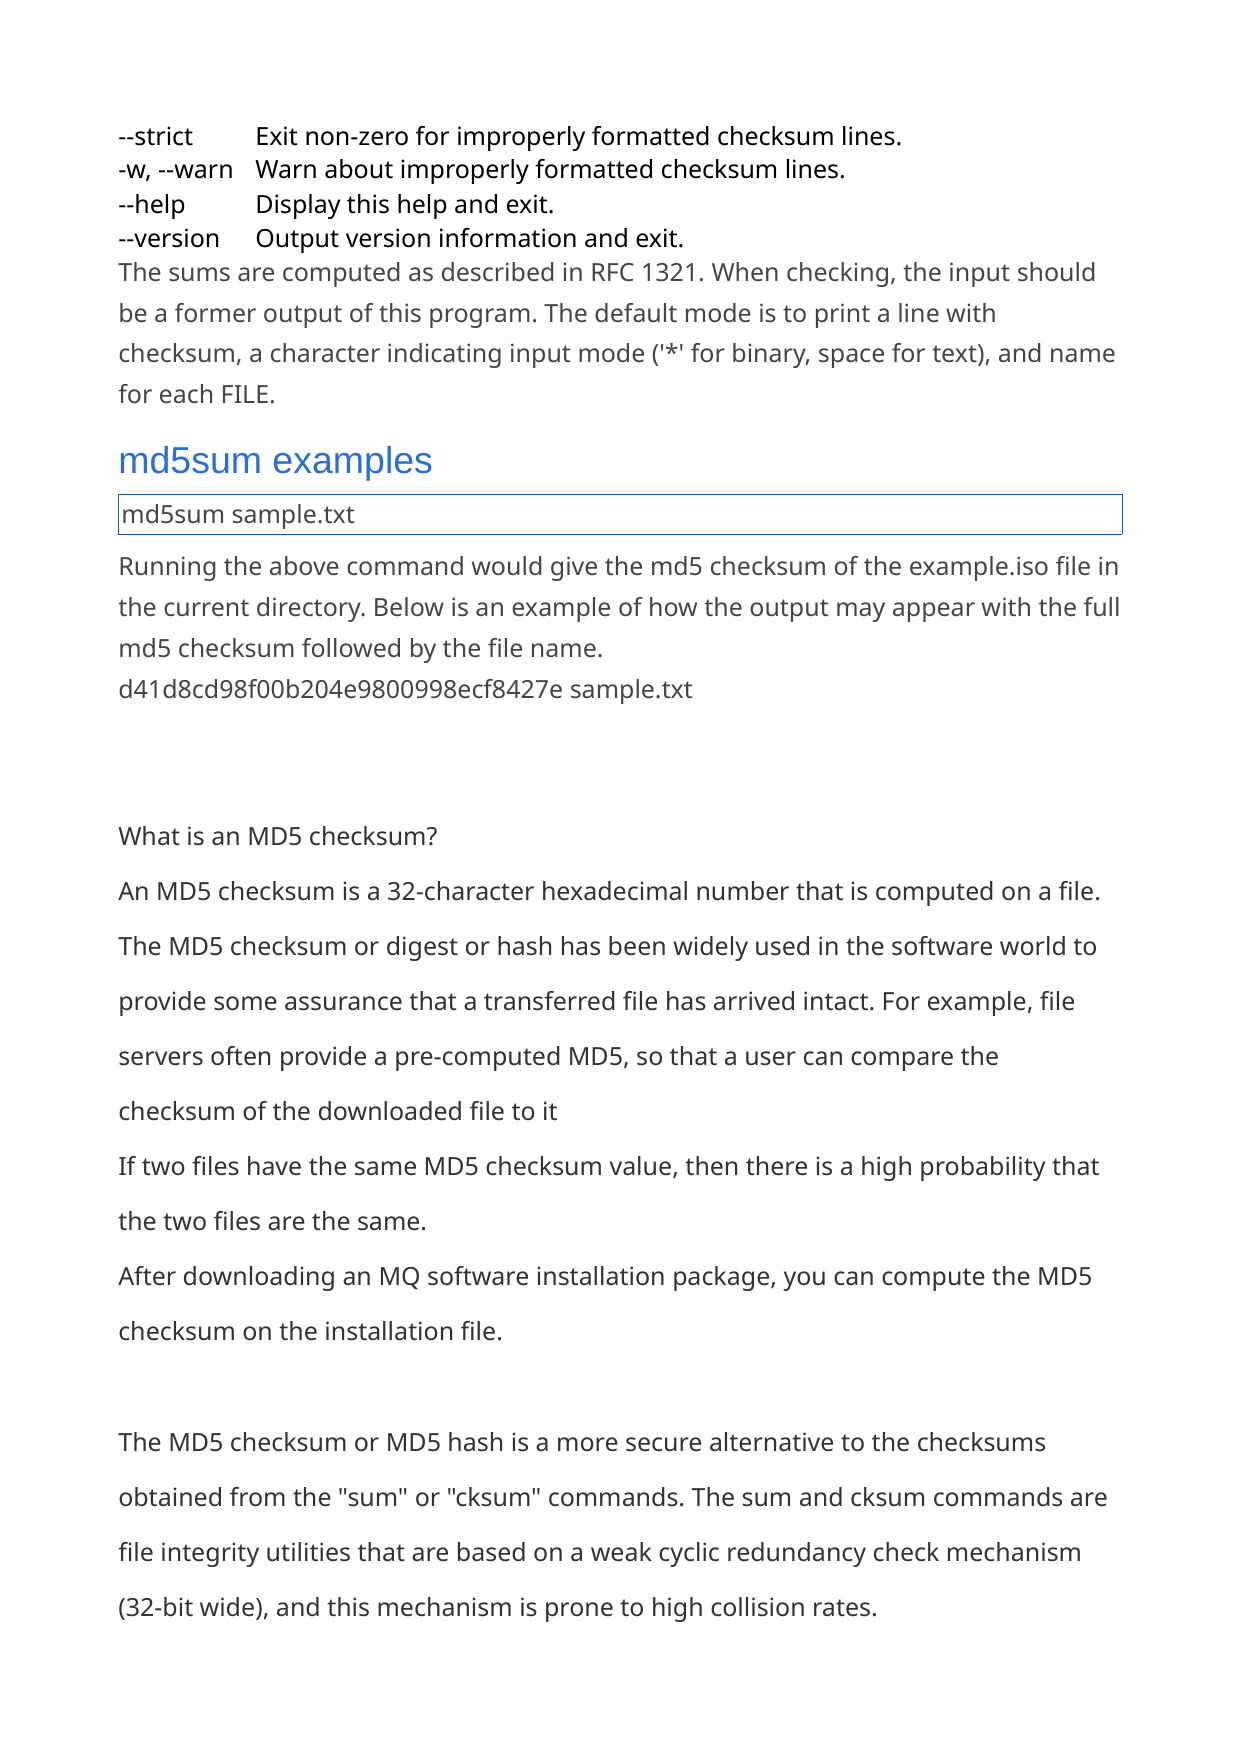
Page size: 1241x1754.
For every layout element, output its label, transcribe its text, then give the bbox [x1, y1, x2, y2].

subtitle md5sum examples [118, 438, 1122, 482]
text The sums are computed as described in RFC 1321. When checking, the input should be a former output of this program. The default mode is to print a line with checksum, a character indicating input mode ('*' for binary, space for text), and name for each FILE. [118, 254, 1122, 411]
table_cell Exit non-zero for improperly formatted checksum lines. [255, 118, 961, 152]
table_cell Output version information and exit. [255, 220, 961, 254]
table_cell Display this help and exit. [255, 186, 961, 220]
text d41d8cd98f00b204e9800998ecf8427e sample.txt [118, 671, 1122, 705]
table_cell --strict [118, 118, 255, 152]
table_cell --version [118, 220, 255, 254]
table_cell --help [118, 186, 255, 220]
text What is an MD5 checksum? An MD5 checksum is a 32-character hexadecimal number that is computed on a file. The MD5 checksum or digest or hash has been widely used in the software world to provide some assurance that a transferred file has arrived intact. For example, file servers often provide a pre-computed MD5, so that a user can compare the checksum of the downloaded file to it If two files have the same MD5 checksum value, then there is a high probability that the two files are the same. After downloading an MQ software installation package, you can compute the MD5 checksum on the installation file. The MD5 checksum or MD5 hash is a more secure alternative to the checksums obtained from the "sum" or "cksum" commands. The sum and cksum commands are file integrity utilities that are based on a weak cyclic redundancy check mechanism (32-bit wide), and this mechanism is prone to high collision rates. [118, 818, 1122, 1624]
text Running the above command would give the md5 checksum of the example.iso file in the current directory. Below is an example of how the output may appear with the full md5 checksum followed by the file name. [118, 549, 1122, 664]
text md5sum sample.txt [119, 495, 1122, 534]
table_cell -w, --warn [118, 152, 255, 186]
table_cell Warn about improperly formatted checksum lines. [255, 152, 961, 186]
